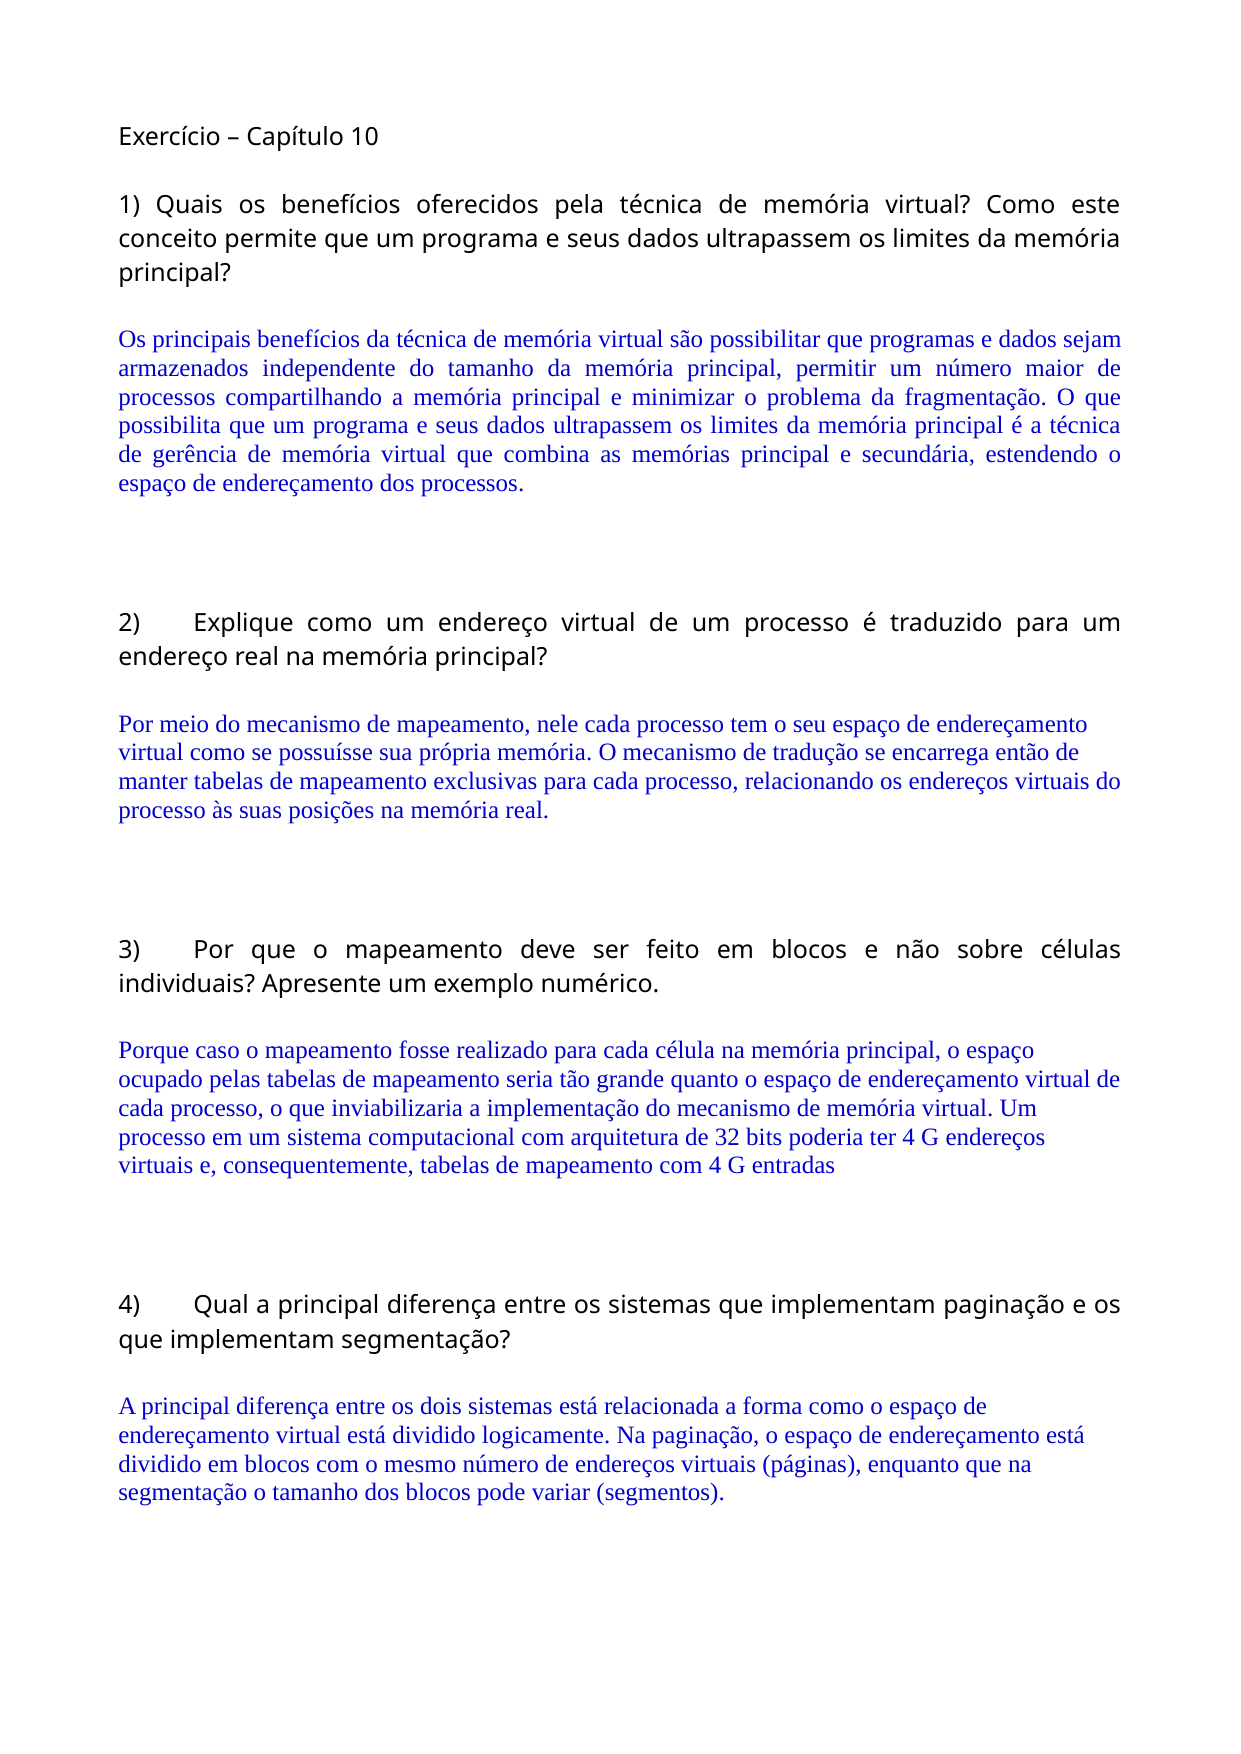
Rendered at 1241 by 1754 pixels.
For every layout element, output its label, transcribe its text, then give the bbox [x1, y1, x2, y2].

list Por que o mapeamento deve ser feito em blocos e não sobre células individuais? Apresente um exemplo numérico. [118, 932, 1122, 1000]
text Porque caso o mapeamento fosse realizado para cada célula na memória principal, o espaço ocupado pelas tabelas de mapeamento seria tão grande quanto o espaço de endereçamento virtual de cada processo, o que inviabilizaria a implementação do mecanismo de memória virtual. Um processo em um sistema computacional com arquitetura de 32 bits poderia ter 4 G endereços virtuais e, consequentemente, tabelas de mapeamento com 4 G entradas [118, 1036, 1122, 1179]
text Por meio do mecanismo de mapeamento, nele cada processo tem o seu espaço de endereçamento virtual como se possuísse sua própria memória. O mecanismo de tradução se encarrega então de manter tabelas de mapeamento exclusivas para cada processo, relacionando os endereços virtuais do processo às suas posições na memória real. [118, 709, 1122, 824]
text Os principais benefícios da técnica de memória virtual são possibilitar que programas e dados sejam armazenados independente do tamanho da memória principal, permitir um número maior de processos compartilhando a memória principal e minimizar o problema da fragmentação. O que possibilita que um programa e seus dados ultrapassem os limites da memória principal é a técnica de gerência de memória virtual que combina as memórias principal e secundária, estendendo o espaço de endereçamento dos processos. [118, 324, 1122, 497]
text Exercício – Capítulo 10 [118, 118, 1122, 152]
list Qual a principal diferença entre os sistemas que implementam paginação e os que implementam segmentação? [118, 1287, 1122, 1355]
list Explique como um endereço virtual de um processo é traduzido para um endereço real na memória principal? [118, 605, 1122, 673]
text 1) Quais os benefícios oferecidos pela técnica de memória virtual? Como este conceito permite que um programa e seus dados ultrapassem os limites da memória principal? [118, 186, 1122, 288]
text A principal diferença entre os dois sistemas está relacionada a forma como o espaço de endereçamento virtual está dividido logicamente. Na paginação, o espaço de endereçamento está dividido em blocos com o mesmo número de endereços virtuais (páginas), enquanto que na segmentação o tamanho dos blocos pode variar (segmentos). [118, 1391, 1122, 1506]
